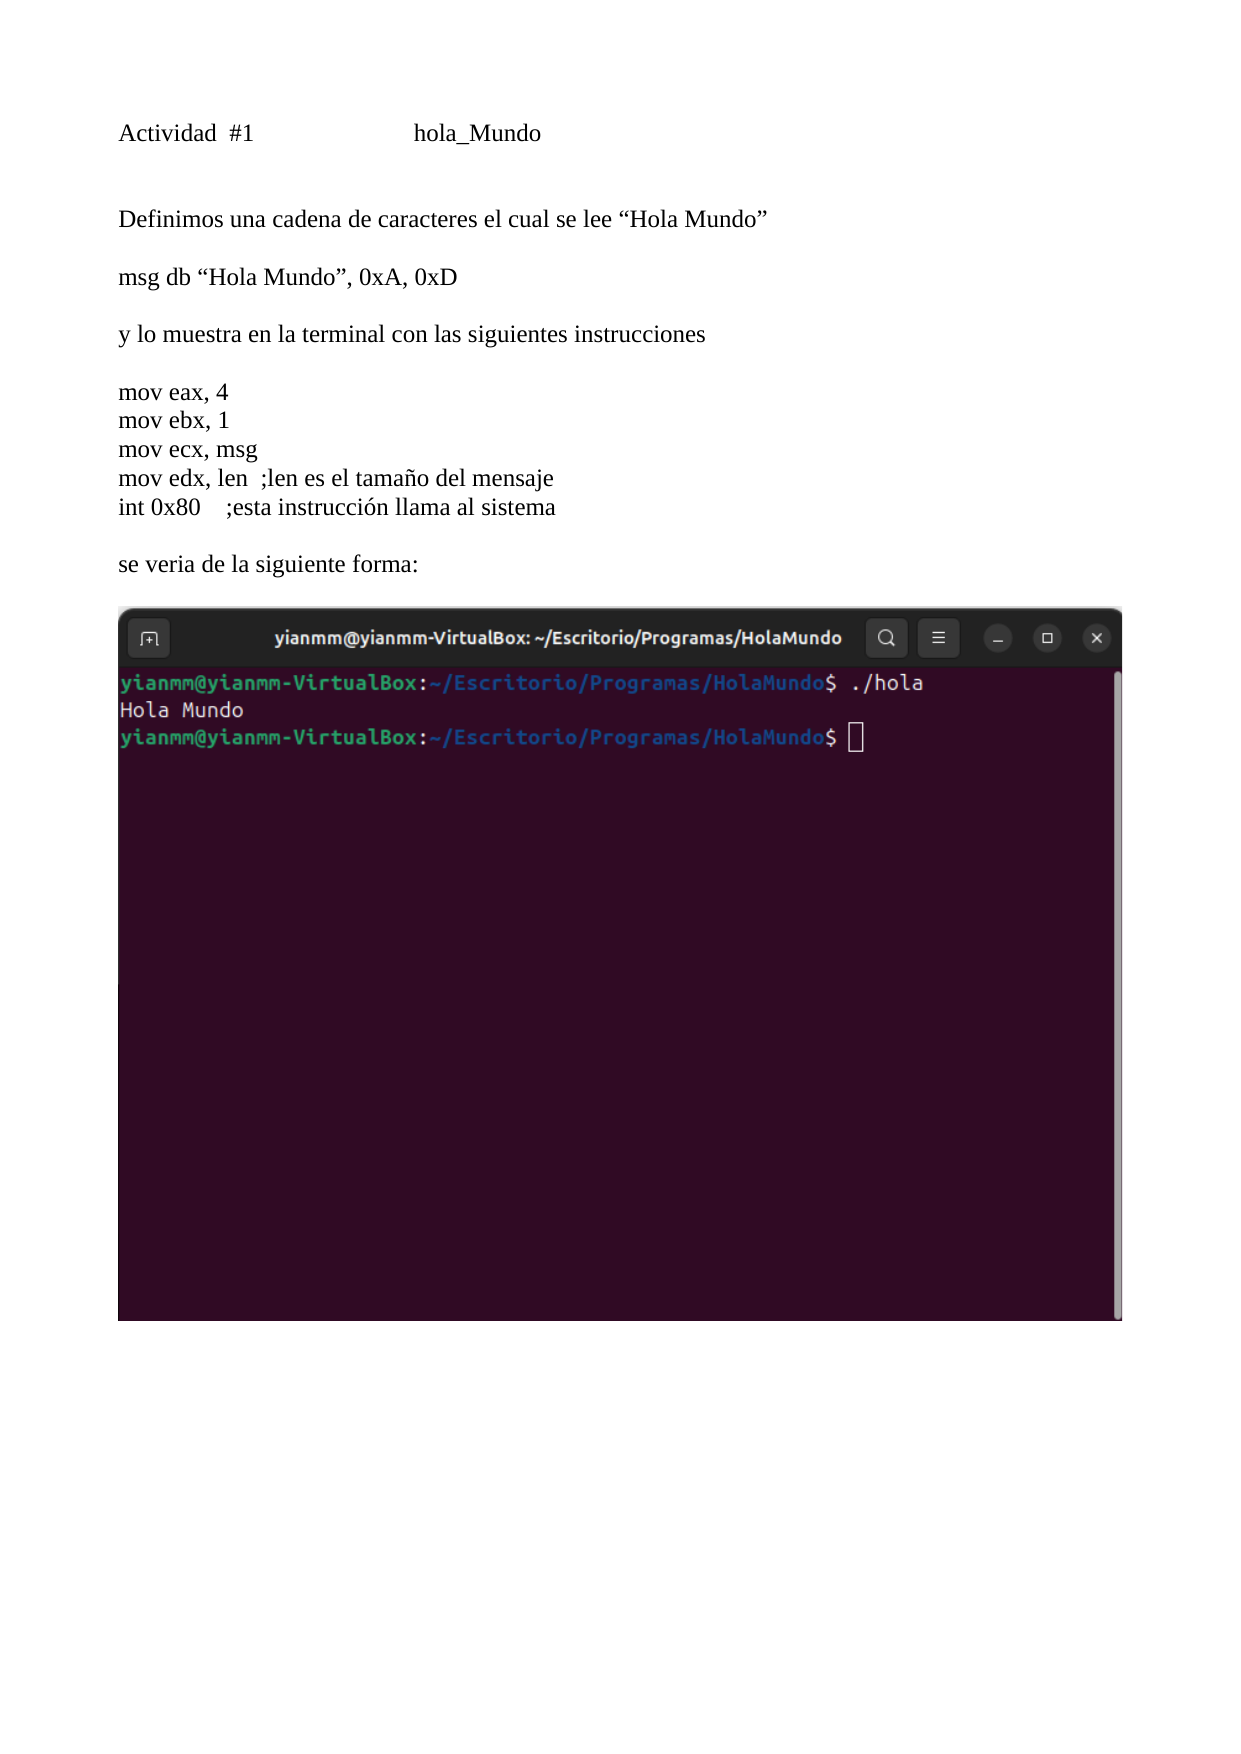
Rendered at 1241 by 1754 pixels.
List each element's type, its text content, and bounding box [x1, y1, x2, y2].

text msg db “Hola Mundo”, 0xA, 0xD [118, 262, 1122, 291]
text mov ecx, msg [118, 434, 1122, 463]
text mov ebx, 1 [118, 406, 1122, 434]
text mov edx, len ;len es el tamaño del mensaje [118, 463, 1122, 492]
text int 0x80 ;esta instrucción llama al sistema [118, 492, 1122, 521]
text se veria de la siguiente forma: [118, 549, 1122, 578]
text Actividad #1 hola_Mundo [118, 118, 1122, 147]
picture [118, 606, 1123, 1321]
text y lo muestra en la terminal con las siguientes instrucciones [118, 319, 1122, 348]
text Definimos una cadena de caracteres el cual se lee “Hola Mundo” [118, 204, 1122, 233]
text mov eax, 4 [118, 377, 1122, 406]
